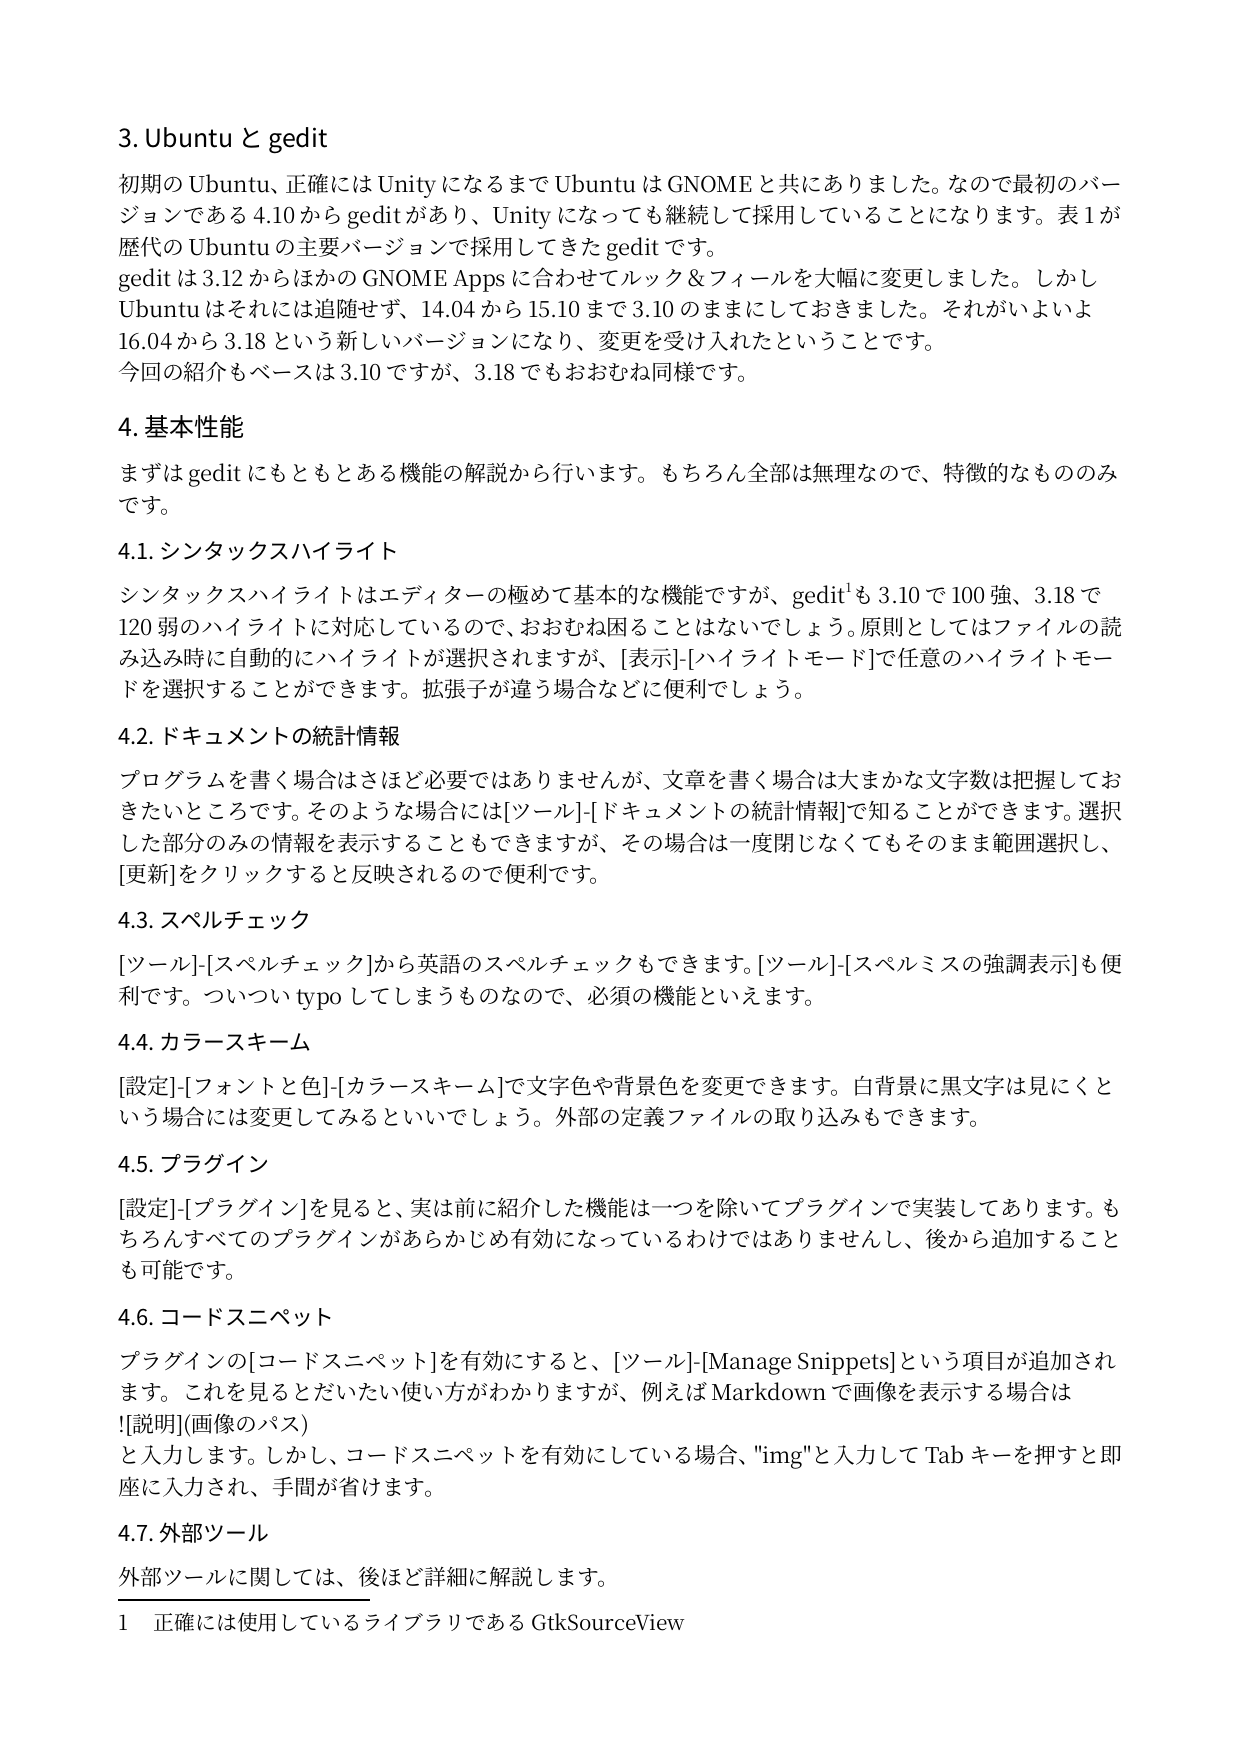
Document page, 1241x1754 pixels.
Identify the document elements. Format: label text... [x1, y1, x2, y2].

subtitle ドキュメントの統計情報 [118, 719, 1122, 750]
text まずはgeditにもともとある機能の解説から行います。もちろん全部は無理なので、特徴的なもののみです。 [118, 457, 1122, 519]
subtitle カラースキーム [118, 1025, 1122, 1057]
text 初期のUbuntu、正確にはUnityになるまでUbuntuはGNOMEと共にありました。なので最初のバージョンである4.10からgeditがあり、Unityになっても継続して採用していることになります。表 1が歴代のUbuntuの主要バージョンで採用してきたgeditです。 [118, 167, 1122, 261]
text 今回の紹介もベースは3.10ですが、3.18でもおおむね同様です。 [118, 356, 1122, 387]
text と入力します。しかし、コードスニペットを有効にしている場合、"img"と入力してTabキーを押すと即座に入力され、手間が省けます。 [118, 1438, 1122, 1501]
subtitle スペルチェック [118, 903, 1122, 935]
text [設定]-[フォントと色]-[カラースキーム]で文字色や背景色を変更できます。白背景に黒文字は見にくという場合には変更してみるといいでしょう。外部の定義ファイルの取り込みもできます。 [118, 1069, 1122, 1132]
text [ツール]-[スペルチェック]から英語のスペルチェックもできます。[ツール]-[スペルミスの強調表示]も便利です。ついついtypoしてしまうものなので、必須の機能といえます。 [118, 947, 1122, 1010]
subtitle シンタックスハイライト [118, 534, 1122, 566]
text シンタックスハイライトはエディターの極めて基本的な機能ですが、geditも3.10で100強、3.18で120弱のハイライトに対応しているので、おおむね困ることはないでしょう。原則としてはファイルの読み込み時に自動的にハイライトが選択されますが、[表示]-[ハイライトモード]で任意のハイライトモードを選択することができます。拡張子が違う場合などに便利でしょう。 [118, 578, 1122, 704]
subtitle コードスニペット [118, 1300, 1122, 1331]
text プログラムを書く場合はさほど必要ではありませんが、文章を書く場合は大まかな文字数は把握しておきたいところです。そのような場合には[ツール]-[ドキュメントの統計情報]で知ることができます。選択した部分のみの情報を表示することもできますが、その場合は一度閉じなくてもそのまま範囲選択し、[更新]をクリックすると反映されるので便利です。 [118, 763, 1122, 889]
subtitle 外部ツール [118, 1516, 1122, 1547]
text 正確には使用しているライブラリであるGtkSourceView [118, 1606, 1122, 1636]
text geditは3.12からほかのGNOME Appsに合わせてルック＆フィールを大幅に変更しました。しかしUbuntuはそれには追随せず、14.04から15.10まで3.10のままにしておきました。それがいよいよ16.04から3.18という新しいバージョンになり、変更を受け入れたということです。 [118, 261, 1122, 356]
text [設定]-[プラグイン]を見ると、実は前に紹介した機能は一つを除いてプラグインで実装してあります。もちろんすべてのプラグインがあらかじめ有効になっているわけではありませんし、後から追加することも可能です。 [118, 1191, 1122, 1285]
text プラグインの[コードスニペット]を有効にすると、[ツール]-[Manage Snippets]という項目が追加されます。これを見るとだいたい使い方がわかりますが、例えばMarkdownで画像を表示する場合は [118, 1344, 1122, 1407]
text ![説明](画像のパス) [118, 1407, 1122, 1438]
text 外部ツールに関しては、後ほど詳細に解説します。 [118, 1560, 1122, 1591]
subtitle プラグイン [118, 1147, 1122, 1178]
subtitle Ubuntuとgedit [118, 118, 1122, 154]
subtitle 基本性能 [118, 408, 1122, 444]
